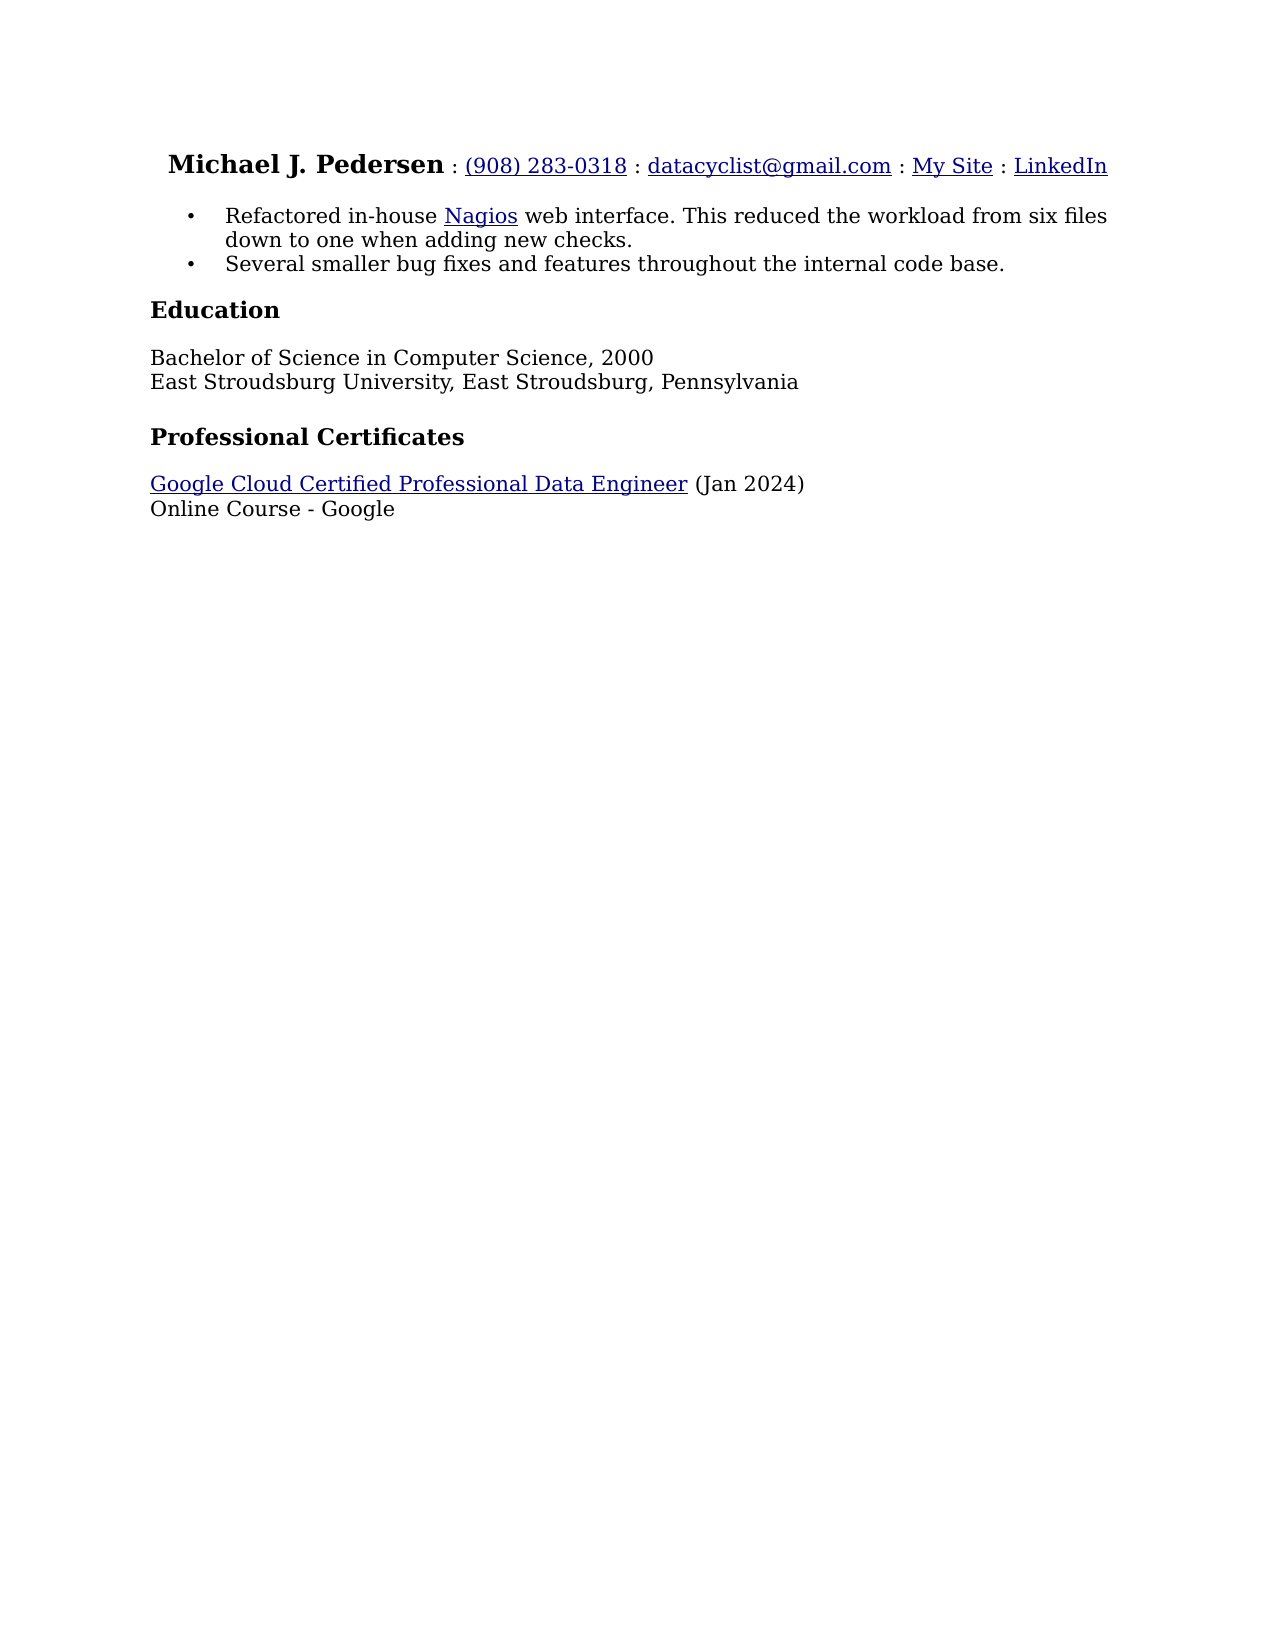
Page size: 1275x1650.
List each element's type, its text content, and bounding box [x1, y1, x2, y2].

text Bachelor of Science in Computer Science, 2000 East Stroudsburg University, East Stroudsburg, Pennsylvania [150, 346, 1125, 394]
list Several smaller bug fixes and features throughout the internal code base. [187, 252, 1125, 276]
subtitle Professional Certificates [150, 424, 1125, 451]
list Refactored in-house Nagios web interface. This reduced the workload from six files down to one when adding new checks. [187, 204, 1125, 252]
subtitle Education [150, 297, 1125, 324]
text Google Cloud Certified Professional Data Engineer (Jan 2024) Online Course - Google [150, 472, 1125, 521]
